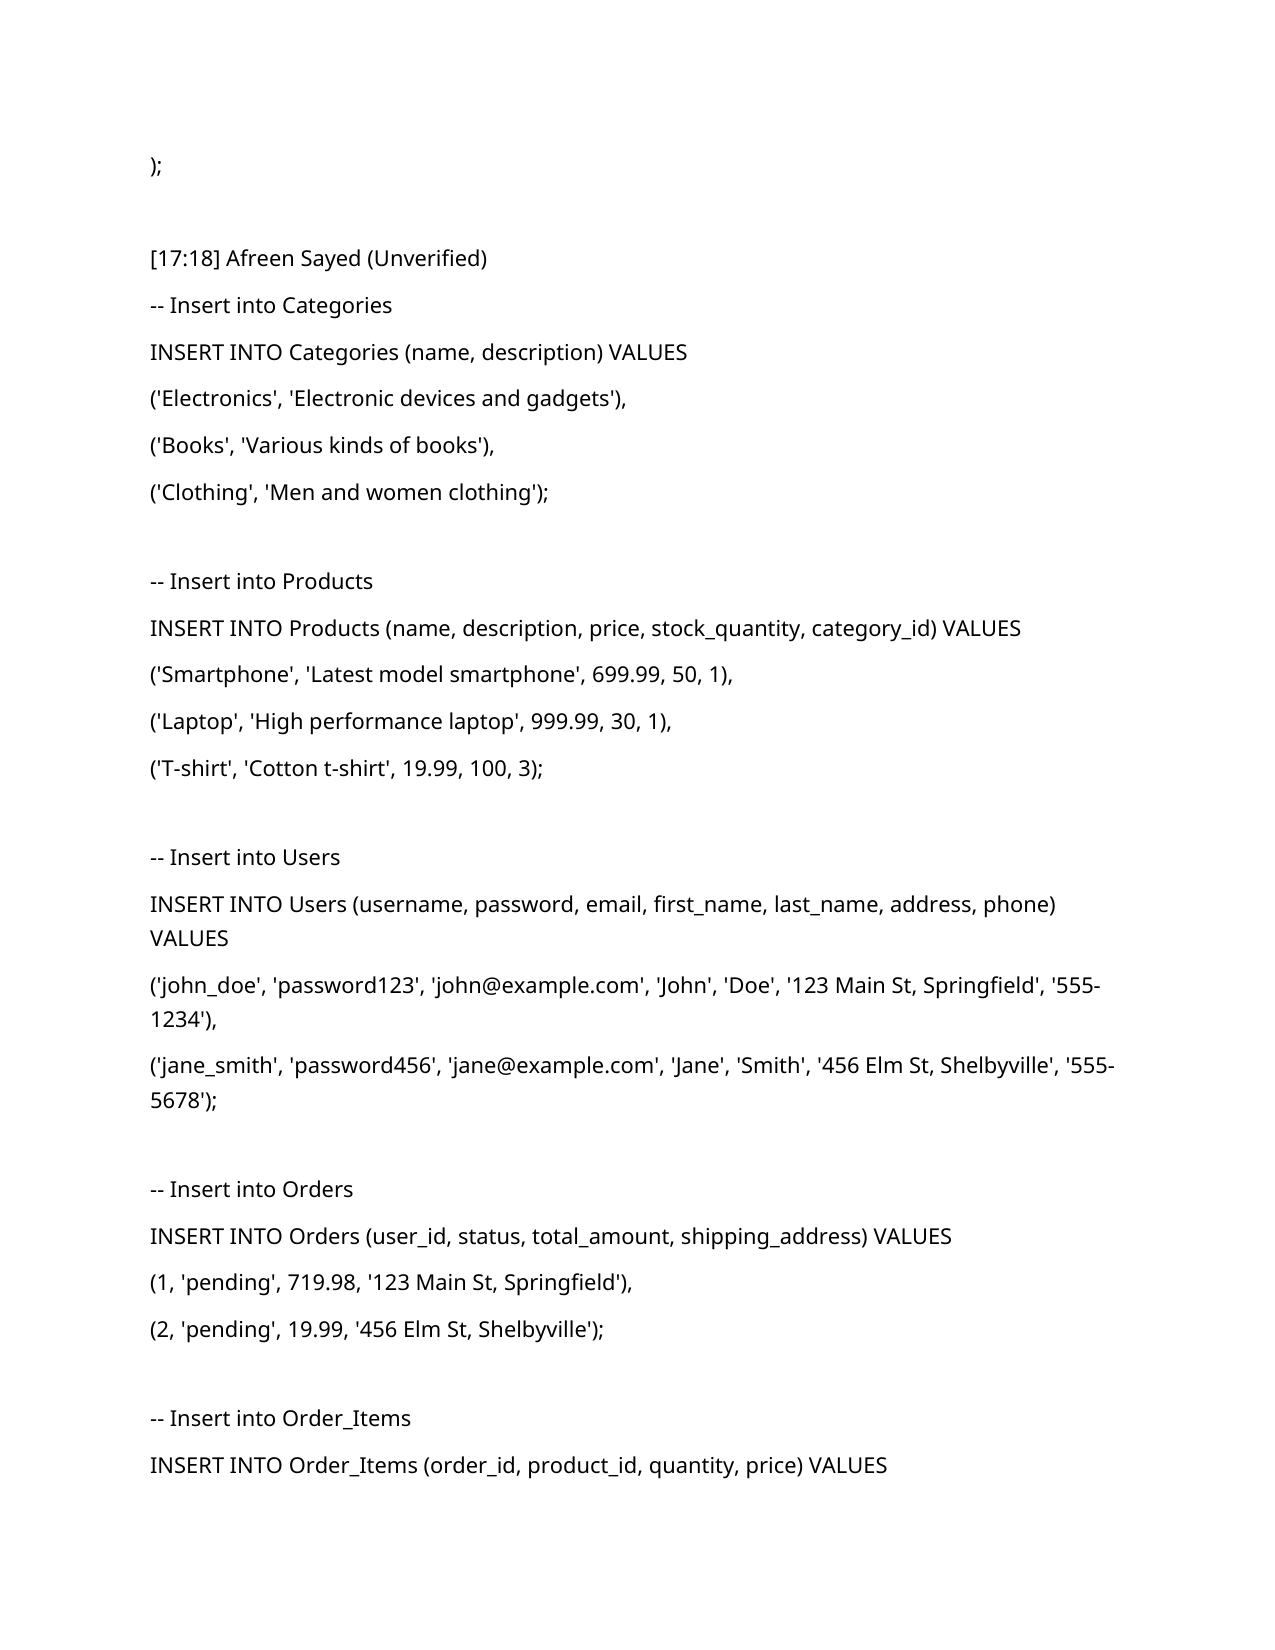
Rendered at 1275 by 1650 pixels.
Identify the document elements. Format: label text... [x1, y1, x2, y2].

text INSERT INTO Order_Items (order_id, product_id, quantity, price) VALUES [150, 1450, 1125, 1480]
text -- Insert into Orders [150, 1174, 1125, 1204]
text ('john_doe', 'password123', 'john@example.com', 'John', 'Doe', '123 Main St, Springfield', '555-1234'), [150, 969, 1125, 1033]
text INSERT INTO Users (username, password, email, first_name, last_name, address, phone) VALUES [150, 889, 1125, 953]
text ('T-shirt', 'Cotton t-shirt', 19.99, 100, 3); [150, 753, 1125, 782]
text INSERT INTO Categories (name, description) VALUES [150, 337, 1125, 366]
text ('jane_smith', 'password456', 'jane@example.com', 'Jane', 'Smith', '456 Elm St, Shelbyville', '555-5678'); [150, 1050, 1125, 1114]
text INSERT INTO Products (name, description, price, stock_quantity, category_id) VALUES [150, 613, 1125, 642]
text ('Books', 'Various kinds of books'), [150, 430, 1125, 460]
text ('Clothing', 'Men and women clothing'); [150, 477, 1125, 506]
text INSERT INTO Orders (user_id, status, total_amount, shipping_address) VALUES [150, 1221, 1125, 1250]
text -- Insert into Products [150, 566, 1125, 596]
text -- Insert into Users [150, 842, 1125, 872]
text ('Laptop', 'High performance laptop', 999.99, 30, 1), [150, 706, 1125, 736]
text -- Insert into Order_Items [150, 1403, 1125, 1433]
text ('Smartphone', 'Latest model smartphone', 699.99, 50, 1), [150, 659, 1125, 689]
text ); [150, 150, 1125, 180]
text -- Insert into Categories [150, 290, 1125, 320]
text (2, 'pending', 19.99, '456 Elm St, Shelbyville'); [150, 1314, 1125, 1344]
text ('Electronics', 'Electronic devices and gadgets'), [150, 383, 1125, 413]
text [17:18] Afreen Sayed (Unverified) [150, 243, 1125, 273]
text (1, 'pending', 719.98, '123 Main St, Springfield'), [150, 1267, 1125, 1297]
